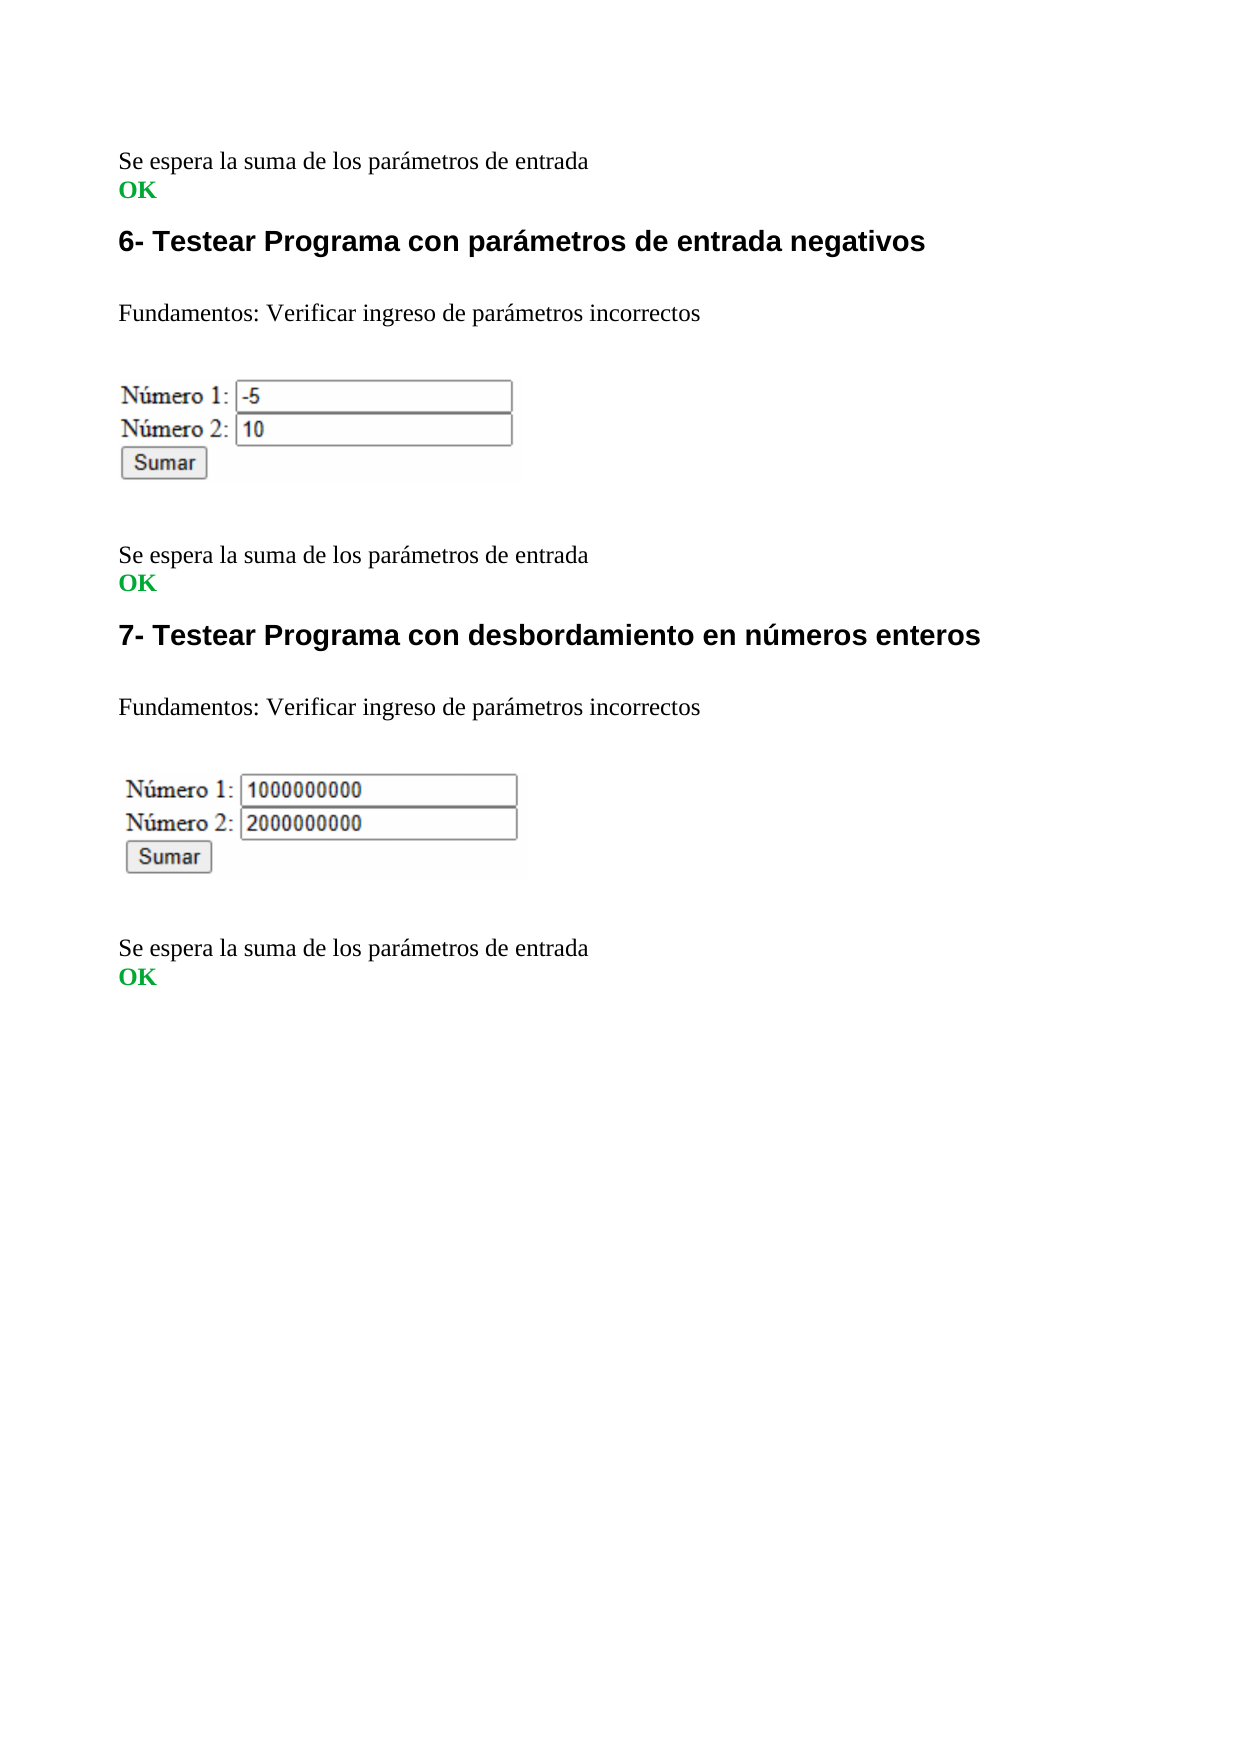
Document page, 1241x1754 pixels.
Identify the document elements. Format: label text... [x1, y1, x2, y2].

text Fundamentos: Verificar ingreso de parámetros incorrectos [118, 692, 1122, 721]
text Se espera la suma de los parámetros de entrada [118, 933, 1122, 962]
text 6- Testear Programa con parámetros de entrada negativos [118, 224, 1122, 258]
text OK [118, 175, 1122, 204]
text OK [118, 962, 1122, 991]
text Se espera la suma de los parámetros de entrada [118, 540, 1122, 568]
text 7- Testear Programa con desbordamiento en números enteros [118, 618, 1122, 652]
text OK [118, 568, 1122, 597]
text Se espera la suma de los parámetros de entrada [118, 146, 1122, 175]
text Fundamentos: Verificar ingreso de parámetros incorrectos [118, 298, 1122, 327]
